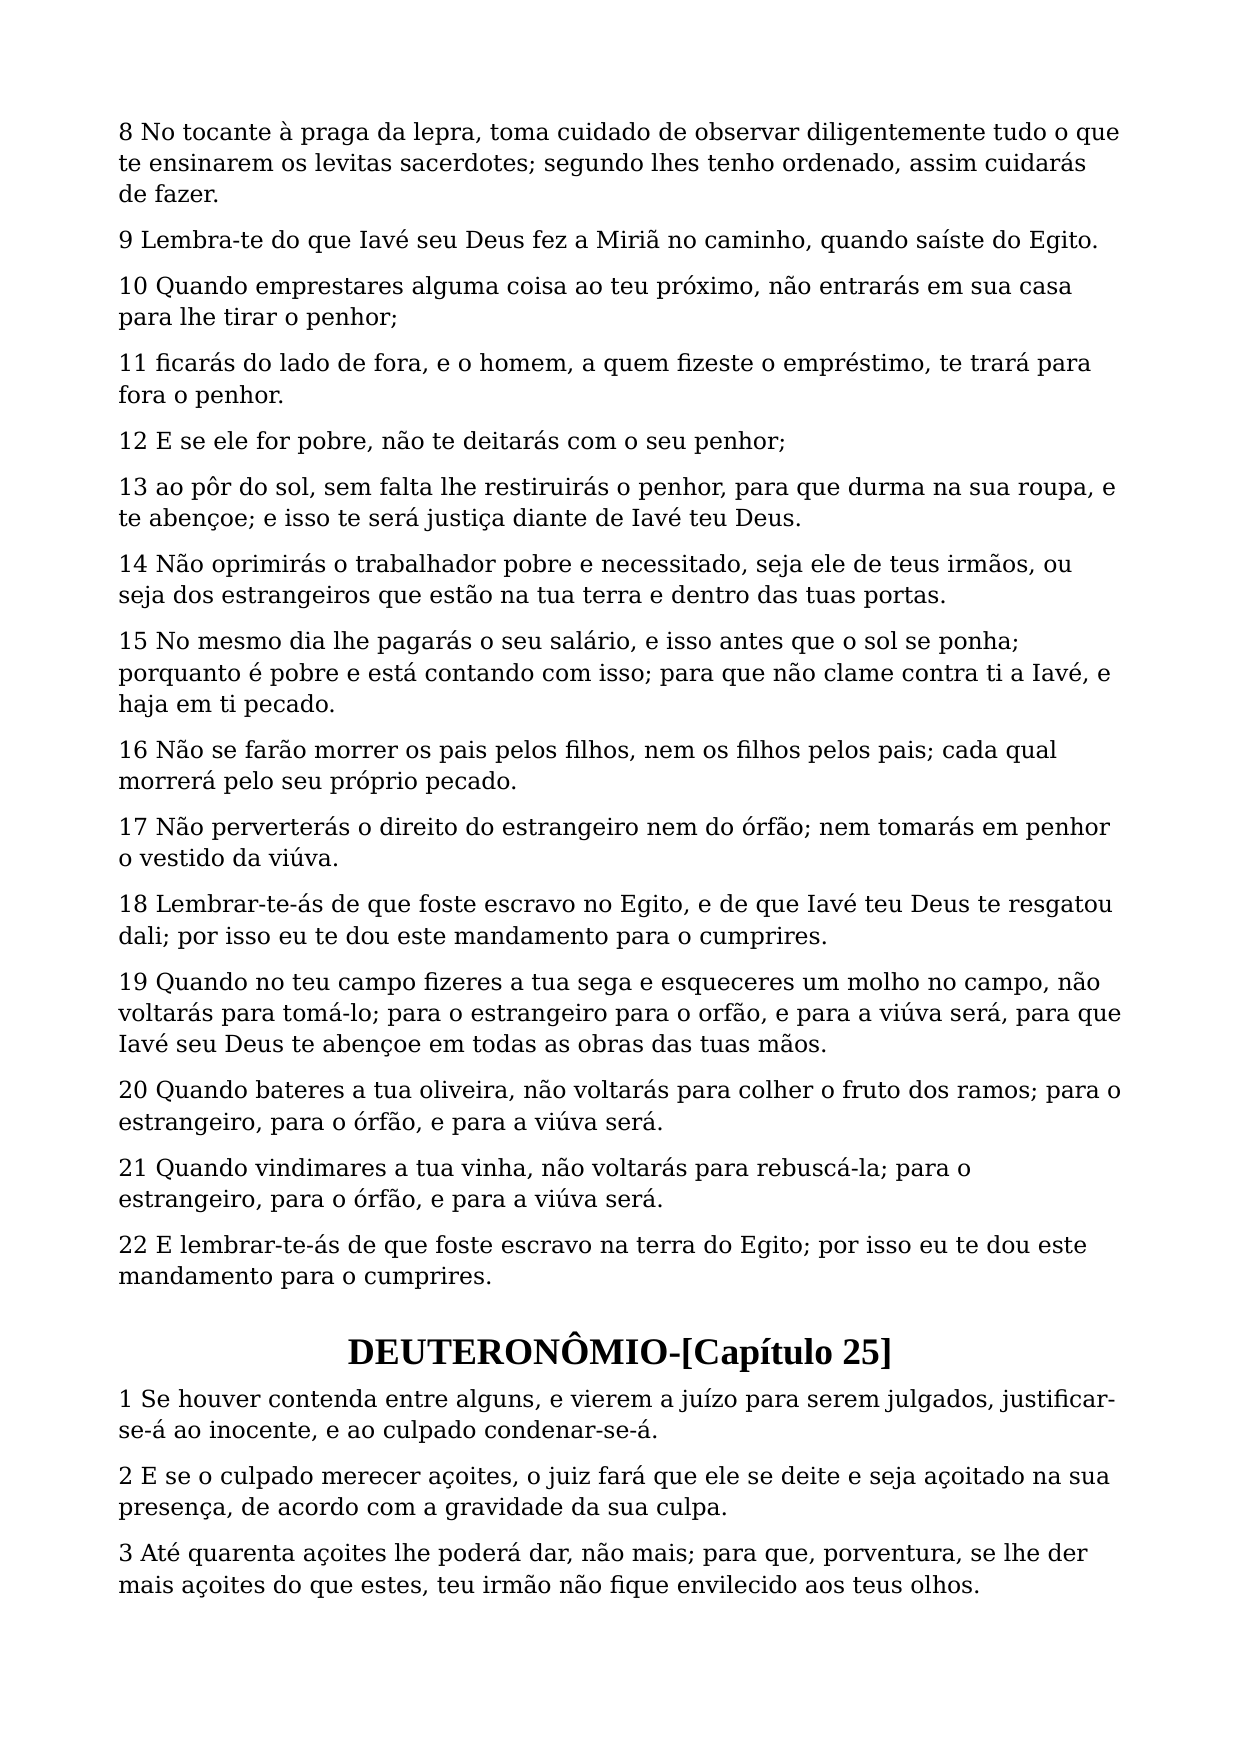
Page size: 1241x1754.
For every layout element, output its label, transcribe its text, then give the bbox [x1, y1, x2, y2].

text 11 ficarás do lado de fora, e o homem, a quem fizeste o empréstimo, te trará para fora o penhor. [118, 350, 1122, 409]
text 16 Não se farão morrer os pais pelos filhos, nem os filhos pelos pais; cada qual morrerá pelo seu próprio pecado. [118, 736, 1122, 795]
text 8 No tocante à praga da lepra, toma cuidado de observar diligentemente tudo o que te ensinarem os levitas sacerdotes; segundo lhes tenho ordenado, assim cuidarás de fazer. [118, 118, 1122, 208]
text 9 Lembra-te do que Iavé seu Deus fez a Miriã no caminho, quando saíste do Egito. [118, 227, 1122, 254]
text 18 Lembrar-te-ás de que foste escravo no Egito, e de que Iavé teu Deus te resgatou dali; por isso eu te dou este mandamento para o cumprires. [118, 891, 1122, 950]
text 15 No mesmo dia lhe pagarás o seu salário, e isso antes que o sol se ponha; porquanto é pobre e está contando com isso; para que não clame contra ti a Iavé, e haja em ti pecado. [118, 628, 1122, 718]
subtitle DEUTERONÔMIO-[Capítulo 25] [118, 1330, 1122, 1373]
text 2 E se o culpado merecer açoites, o juiz fará que ele se deite e seja açoitado na sua presença, de acordo com a gravidade da sua culpa. [118, 1463, 1122, 1521]
text 19 Quando no teu campo fizeres a tua sega e esqueceres um molho no campo, não voltarás para tomá-lo; para o estrangeiro para o orfão, e para a viúva será, para que Iavé seu Deus te abençoe em todas as obras das tuas mãos. [118, 968, 1122, 1058]
text 12 E se ele for pobre, não te deitarás com o seu penhor; [118, 427, 1122, 454]
text 10 Quando emprestares alguma coisa ao teu próximo, não entrarás em sua casa para lhe tirar o penhor; [118, 273, 1122, 331]
text 3 Até quarenta açoites lhe poderá dar, não mais; para que, porventura, se lhe der mais açoites do que estes, teu irmão não fique envilecido aos teus olhos. [118, 1540, 1122, 1598]
text 14 Não oprimirás o trabalhador pobre e necessitado, seja ele de teus irmãos, ou seja dos estrangeiros que estão na tua terra e dentro das tuas portas. [118, 551, 1122, 609]
text 21 Quando vindimares a tua vinha, não voltarás para rebuscá-la; para o estrangeiro, para o órfão, e para a viúva será. [118, 1154, 1122, 1213]
text 1 Se houver contenda entre alguns, e vierem a juízo para serem julgados, justificar-se-á ao inocente, e ao culpado condenar-se-á. [118, 1385, 1122, 1444]
text 13 ao pôr do sol, sem falta lhe restiruirás o penhor, para que durma na sua roupa, e te abençoe; e isso te será justiça diante de Iavé teu Deus. [118, 473, 1122, 532]
text 22 E lembrar-te-ás de que foste escravo na terra do Egito; por isso eu te dou este mandamento para o cumprires. [118, 1232, 1122, 1290]
text 20 Quando bateres a tua oliveira, não voltarás para colher o fruto dos ramos; para o estrangeiro, para o órfão, e para a viúva será. [118, 1077, 1122, 1136]
text 17 Não perverterás o direito do estrangeiro nem do órfão; nem tomarás em penhor o vestido da viúva. [118, 814, 1122, 872]
